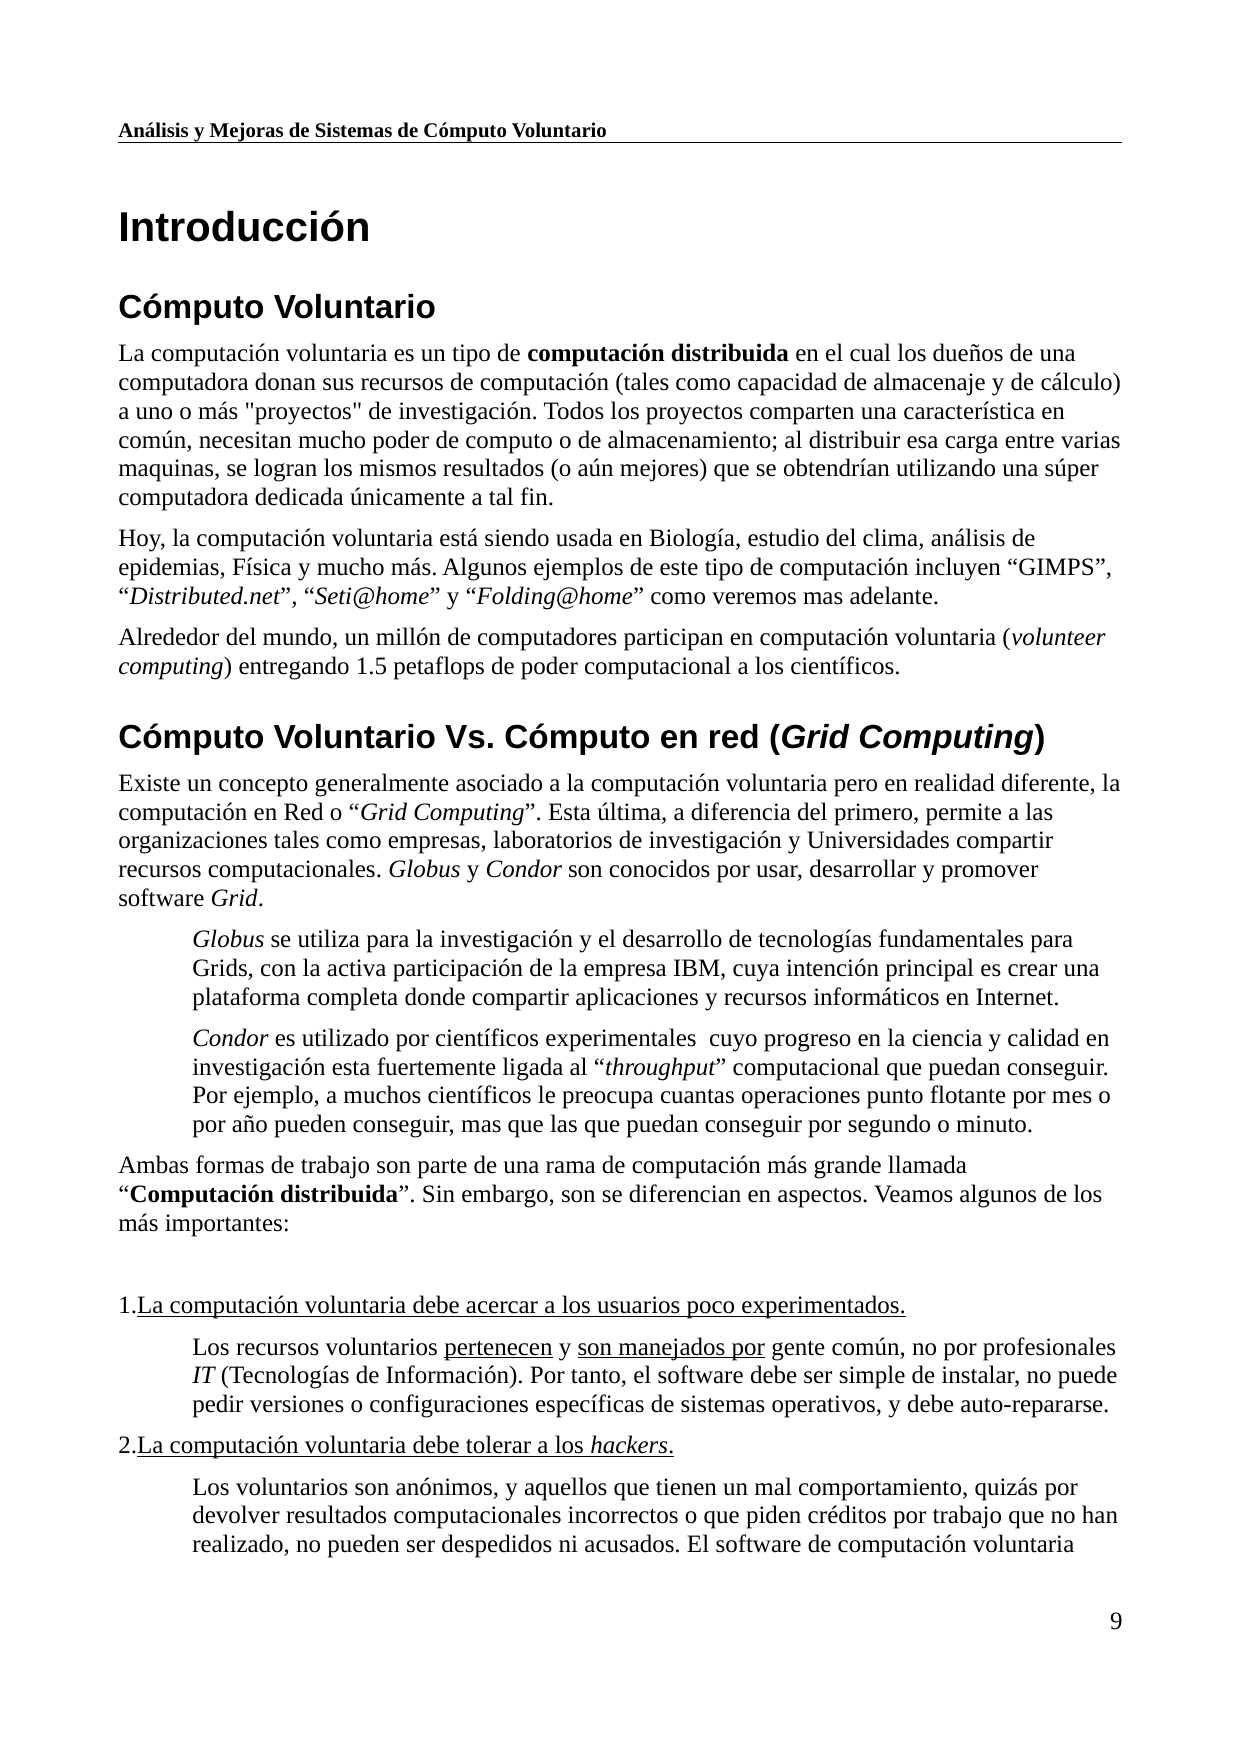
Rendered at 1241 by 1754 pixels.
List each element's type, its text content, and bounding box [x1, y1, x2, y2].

subtitle Cómputo Voluntario Vs. Cómputo en red (Grid Computing) [118, 717, 1122, 756]
list La computación voluntaria debe tolerar a los hackers. [118, 1431, 1122, 1459]
text Existe un concepto generalmente asociado a la computación voluntaria pero en realidad diferente, la computación en Red o “Grid Computing”. Esta última, a diferencia del primero, permite a las organizaciones tales como empresas, laboratorios de investigación y Universidades compartir recursos computacionales. Globus y Condor son conocidos por usar, desarrollar y promover software Grid. [118, 768, 1122, 912]
text Alrededor del mundo, un millón de computadores participan en computación voluntaria (volunteer computing) entregando 1.5 petaflops de poder computacional a los científicos. [118, 622, 1122, 680]
text Ambas formas de trabajo son parte de una rama de computación más grande llamada “Computación distribuida”. Sin embargo, son se diferencian en aspectos. Veamos algunos de los más importantes: [118, 1151, 1122, 1237]
list La computación voluntaria debe acercar a los usuarios poco experimentados. [118, 1291, 1122, 1319]
text Hoy, la computación voluntaria está siendo usada en Biología, estudio del clima, análisis de epidemias, Física y mucho más. Algunos ejemplos de este tipo de computación incluyen “GIMPS”, “Distributed.net”, “Seti@home” y “Folding@home” como veremos mas adelante. [118, 523, 1122, 610]
text Los recursos voluntarios pertenecen y son manejados por gente común, no por profesionales IT (Tecnologías de Información). Por tanto, el software debe ser simple de instalar, no puede pedir versiones o configuraciones específicas de sistemas operativos, y debe auto-repararse. [192, 1332, 1122, 1418]
subtitle Cómputo Voluntario [118, 287, 1122, 326]
text Globus se utiliza para la investigación y el desarrollo de tecnologías fundamentales para Grids, con la activa participación de la empresa IBM, cuya intención principal es crear una plataforma completa donde compartir aplicaciones y recursos informáticos en Internet. [192, 924, 1122, 1011]
subtitle Introducción [118, 202, 1122, 250]
text Condor es utilizado por científicos experimentales cuyo progreso en la ciencia y calidad en investigación esta fuertemente ligada al “throughput” computacional que puedan conseguir. Por ejemplo, a muchos científicos le preocupa cuantas operaciones punto flotante por mes o por año pueden conseguir, mas que las que puedan conseguir por segundo o minuto. [192, 1023, 1122, 1138]
text La computación voluntaria es un tipo de computación distribuida en el cual los dueños de una computadora donan sus recursos de computación (tales como capacidad de almacenaje y de cálculo) a uno o más "proyectos" de investigación. Todos los proyectos comparten una característica en común, necesitan mucho poder de computo o de almacenamiento; al distribuir esa carga entre varias maquinas, se logran los mismos resultados (o aún mejores) que se obtendrían utilizando una súper computadora dedicada únicamente a tal fin. [118, 338, 1122, 511]
text Los voluntarios son anónimos, y aquellos que tienen un mal comportamiento, quizás por devolver resultados computacionales incorrectos o que piden créditos por trabajo que no han realizado, no pueden ser despedidos ni acusados. El software de computación voluntaria [192, 1472, 1122, 1558]
